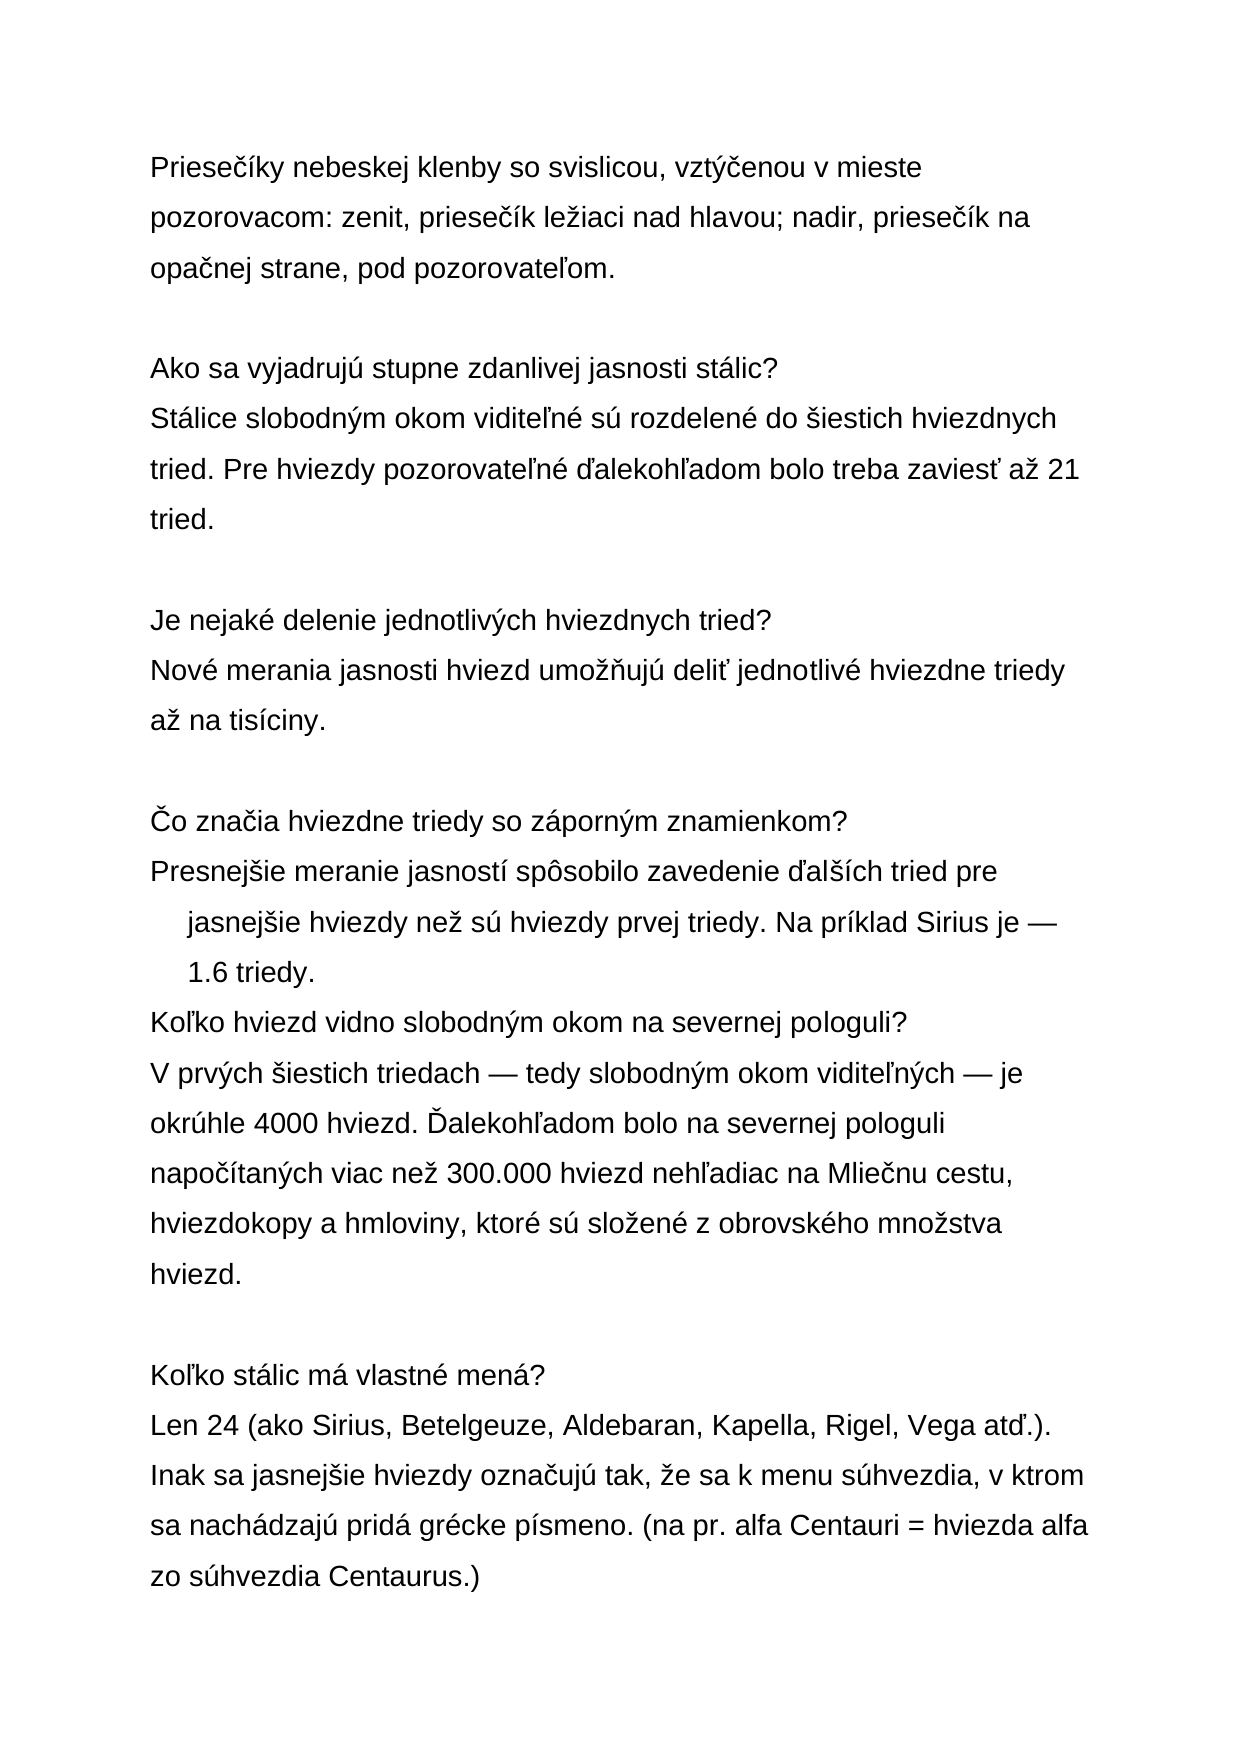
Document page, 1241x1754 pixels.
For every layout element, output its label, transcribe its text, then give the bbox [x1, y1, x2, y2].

text V prvých šiestich triedach — tedy slobodným okom viditeľných — je okrúhle 4000 hviezd. Ďalekohľadom bolo na severnej pologuli napočítaných viac než 300.000 hviezd nehľadiac na Mliečnu cestu, hviezdo­kopy a hmloviny, ktoré sú složené z obrovského množstva hviezd. [150, 1056, 1091, 1290]
text Nové merania jasnosti hviezd umožňujú deliť jedno­tlivé hviezdne triedy až na tisíciny. [150, 653, 1091, 737]
subtitle Koľko hviezd vidno slobodným okom na severnej po­loguli? [150, 1005, 1091, 1039]
text Stálice slobodným okom viditeľné sú rozdelené do šiestich hviezdnych tried. Pre hviezdy pozorovateľné ďalekohľadom bolo treba zaviesť až 21 tried. [150, 402, 1091, 536]
text Čo značia hviezdne triedy so záporným znamienkom? [150, 804, 1091, 838]
subtitle Je nejaké delenie jednotlivých hviezdnych tried? [150, 603, 1091, 636]
subtitle Koľko stálic má vlastné mená? [150, 1357, 1091, 1391]
text Priesečíky nebeskej klenby so svislicou, vztýčenou v mieste pozorovacom: zenit, priesečík ležiaci nad hla­vou; nadir, priesečík na opačnej strane, pod pozoro­vateľom. [150, 150, 1091, 284]
subtitle Ako sa vyjadrujú stupne zdanlivej jasnosti stálic? [150, 351, 1091, 385]
text Presnejšie meranie jasností spôsobilo zavedenie ďal­ších tried pre jasnejšie hviezdy než sú hviezdy prvej triedy. Na príklad Sirius je — 1.6 triedy. [150, 854, 1091, 988]
text Len 24 (ako Sirius, Betelgeuze, Aldebaran, Kapella, Rigel, Vega atď.). Inak sa jasnejšie hviezdy označujú tak, že sa k menu súhvezdia, v ktrom sa nachádza­jú pridá grécke písmeno. (na pr. alfa Centauri = hviezda alfa zo súhvezdia Centaurus.) [150, 1408, 1091, 1592]
